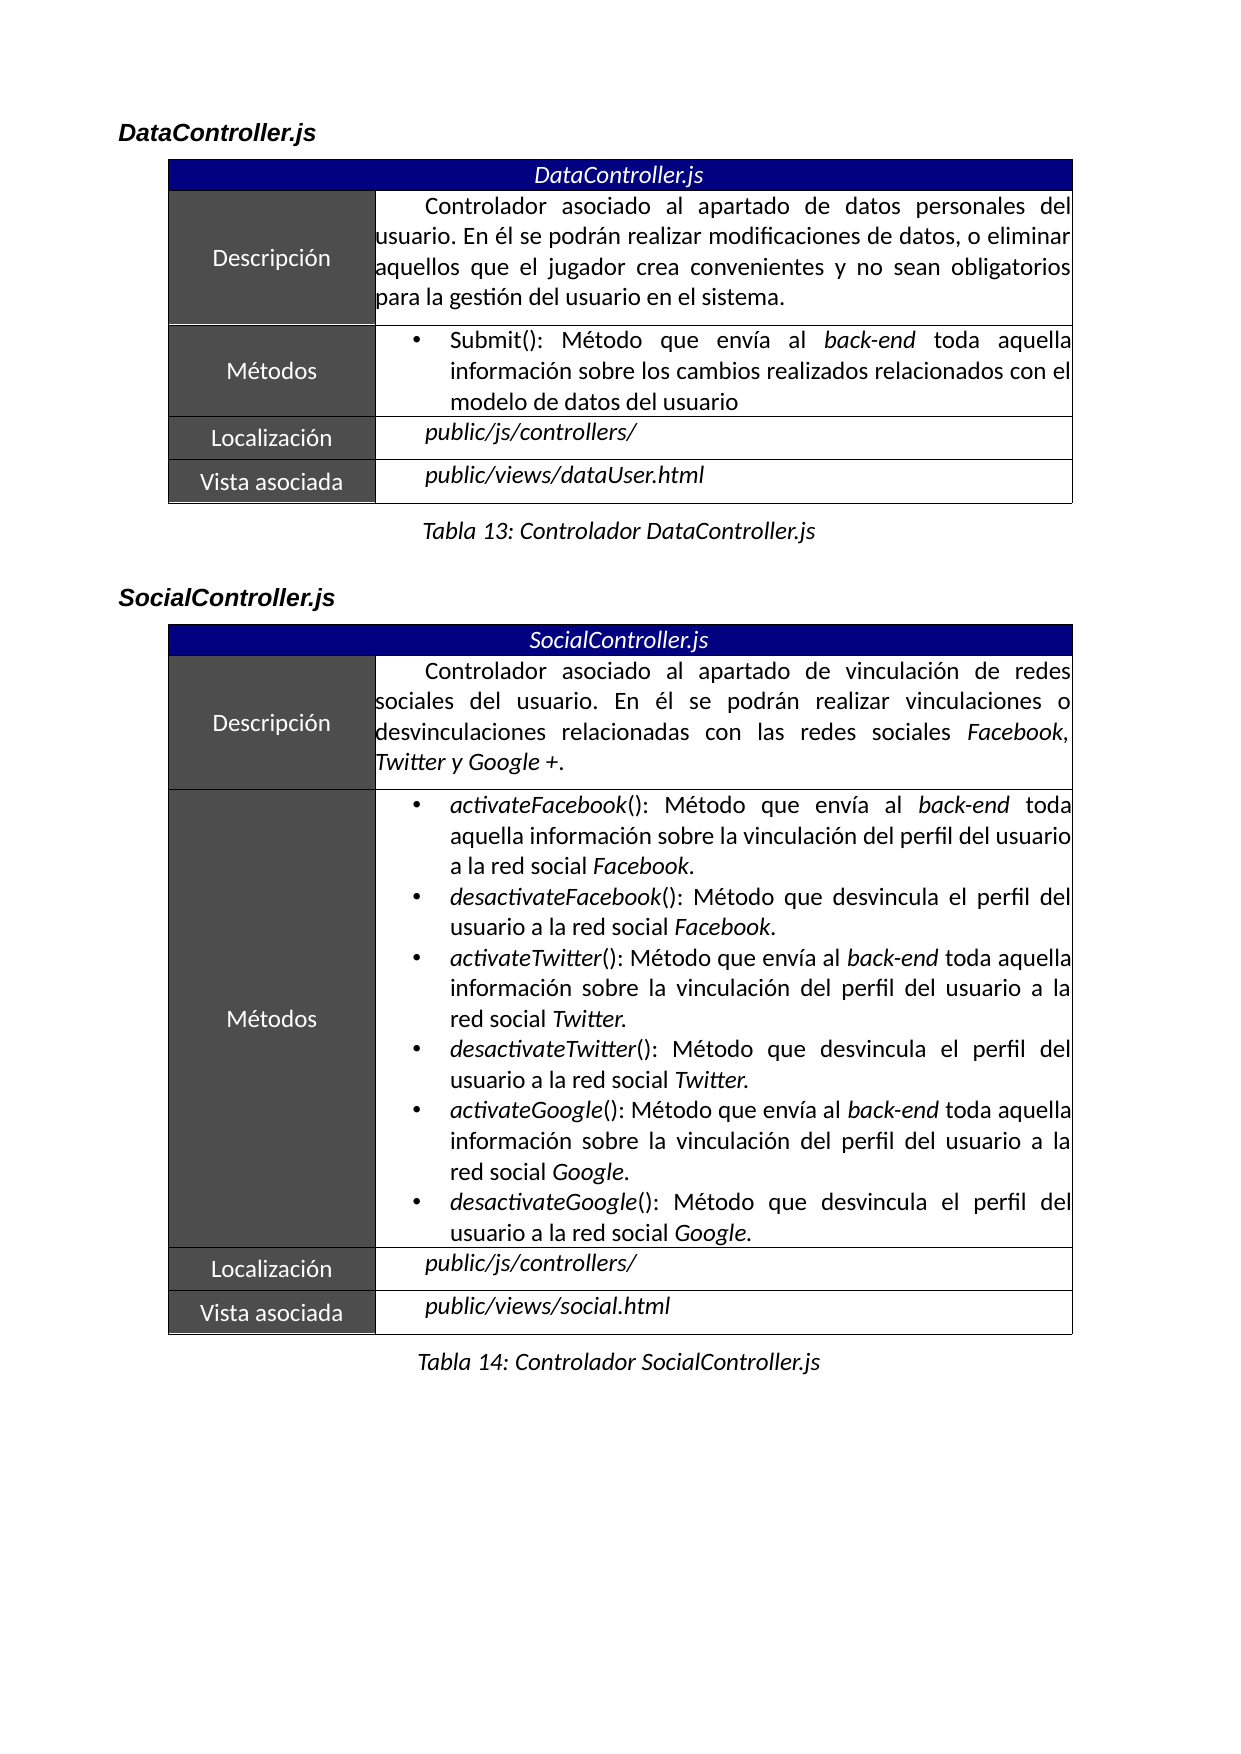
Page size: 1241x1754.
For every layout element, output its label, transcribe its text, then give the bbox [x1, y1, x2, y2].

table_cell Vista asociada [169, 1291, 375, 1333]
table_cell Descripción [169, 191, 375, 324]
table_cell public/views/social.html [376, 1291, 1072, 1333]
table_cell activateFacebook(): Método que envía al back-end toda aquella información sobre la vinculación del perfil del usuario a la red social Facebook. desactivateFacebook(): Método que desvincula el perfil del usuario a la red social Facebook. activateTwitter(): Método que envía al back-end toda aquella información sobre la vinculación del perfil del usuario a la red social Twitter. desactivateTwitter(): Método que desvincula el perfil del usuario a la red social Twitter. activateGoogle(): Método que envía al back-end toda aquella información sobre la vinculación del perfil del usuario a la red social Google. desactivateGoogle(): Método que desvincula el perfil del usuario a la red social Google. [376, 790, 1072, 1247]
table_cell Localización [169, 417, 375, 459]
table_cell Métodos [169, 326, 375, 416]
table_cell Descripción [169, 656, 375, 789]
table_cell Localización [169, 1248, 375, 1290]
text Tabla 13: Controlador DataController.js [118, 515, 1122, 546]
subtitle DataController.js [118, 118, 1122, 147]
table_header DataController.js [169, 160, 1072, 190]
subtitle SocialController.js [118, 583, 1122, 612]
table_cell public/js/controllers/ [376, 1248, 1072, 1290]
table_cell Métodos [169, 790, 375, 1247]
table_cell Vista asociada [169, 460, 375, 502]
table_cell Controlador asociado al apartado de vinculación de redes sociales del usuario. En él se podrán realizar vinculaciones o desvinculaciones relacionadas con las redes sociales Facebook, Twitter y Google +. [376, 656, 1072, 789]
table_cell public/views/dataUser.html [376, 460, 1072, 502]
table_cell Controlador asociado al apartado de datos personales del usuario. En él se podrán realizar modificaciones de datos, o eliminar aquellos que el jugador crea convenientes y no sean obligatorios para la gestión del usuario en el sistema. [376, 191, 1072, 324]
table_cell Submit(): Método que envía al back-end toda aquella información sobre los cambios realizados relacionados con el modelo de datos del usuario [376, 326, 1072, 416]
text Tabla 14: Controlador SocialController.js [118, 1346, 1122, 1377]
table_cell public/js/controllers/ [376, 417, 1072, 459]
table_header SocialController.js [169, 625, 1072, 655]
